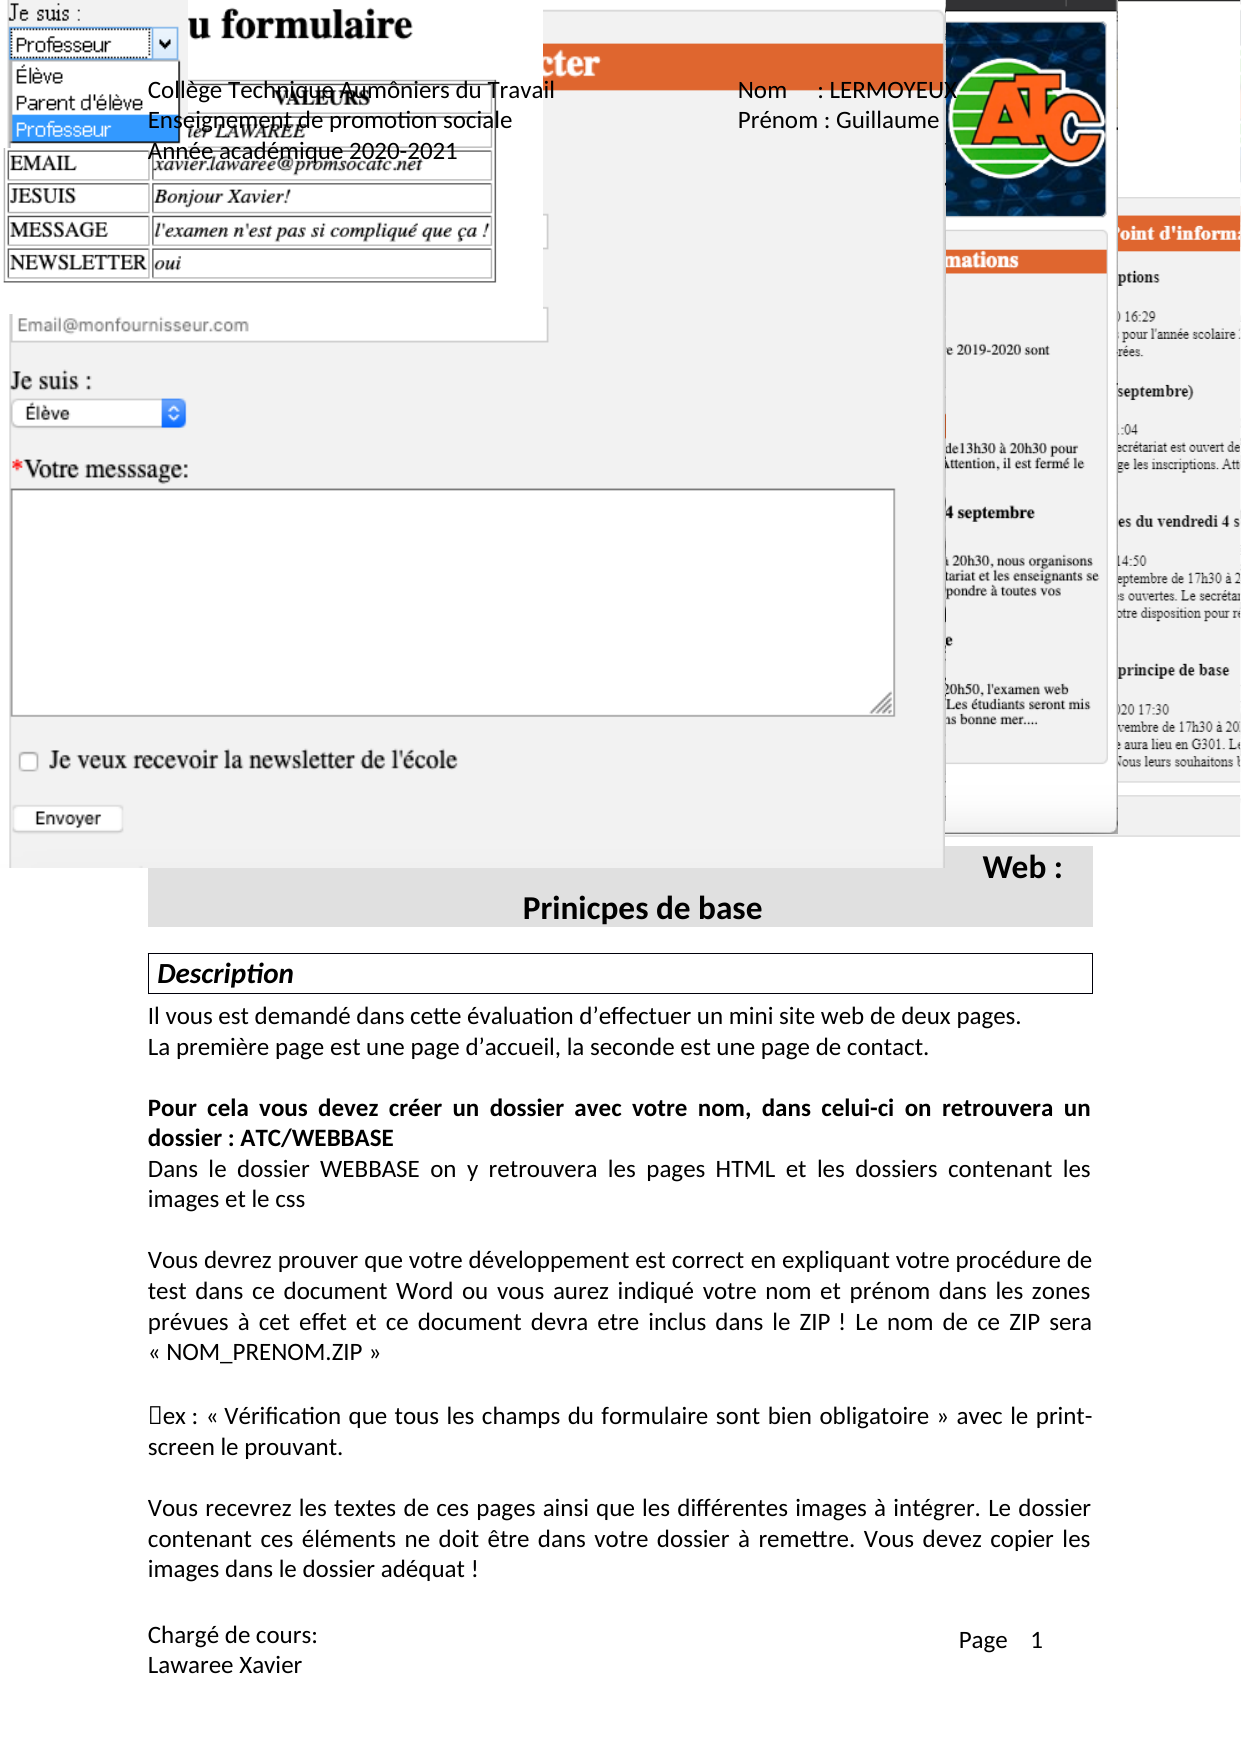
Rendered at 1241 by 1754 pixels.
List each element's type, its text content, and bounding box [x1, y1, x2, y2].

text Pour cela vous devez créer un dossier avec votre nom, dans celui-ci on retrouvera un dossier : ATC/WEBBASE [148, 1092, 1093, 1153]
subtitle Web : Prinicpes de base [148, 846, 1093, 927]
subtitle Description [149, 954, 1092, 993]
text La première page est une page d’accueil, la seconde est une page de contact. [148, 1031, 1093, 1062]
text Dans le dossier WEBBASE on y retrouvera les pages HTML et les dossiers contenant les images et le css [148, 1153, 1093, 1214]
text Il vous est demandé dans cette évaluation d’effectuer un mini site web de deux pages. [148, 1001, 1093, 1031]
text ex : « Vérification que tous les champs du formulaire sont bien obligatoire » avec le print-screen le prouvant. [148, 1397, 1093, 1462]
picture [0, 0, 1241, 868]
text Vous devrez prouver que votre développement est correct en expliquant votre procédure de test dans ce document Word ou vous aurez indiqué votre nom et prénom dans les zones prévues à cet effet et ce document devra etre inclus dans le ZIP ! Le nom de ce ZIP sera « NOM_PRENOM.ZIP » [148, 1245, 1093, 1367]
text Vous recevrez les textes de ces pages ainsi que les différentes images à intégrer. Le dossier contenant ces éléments ne doit être dans votre dossier à remettre. Vous devez copier les images dans le dossier adéquat ! [148, 1492, 1093, 1584]
